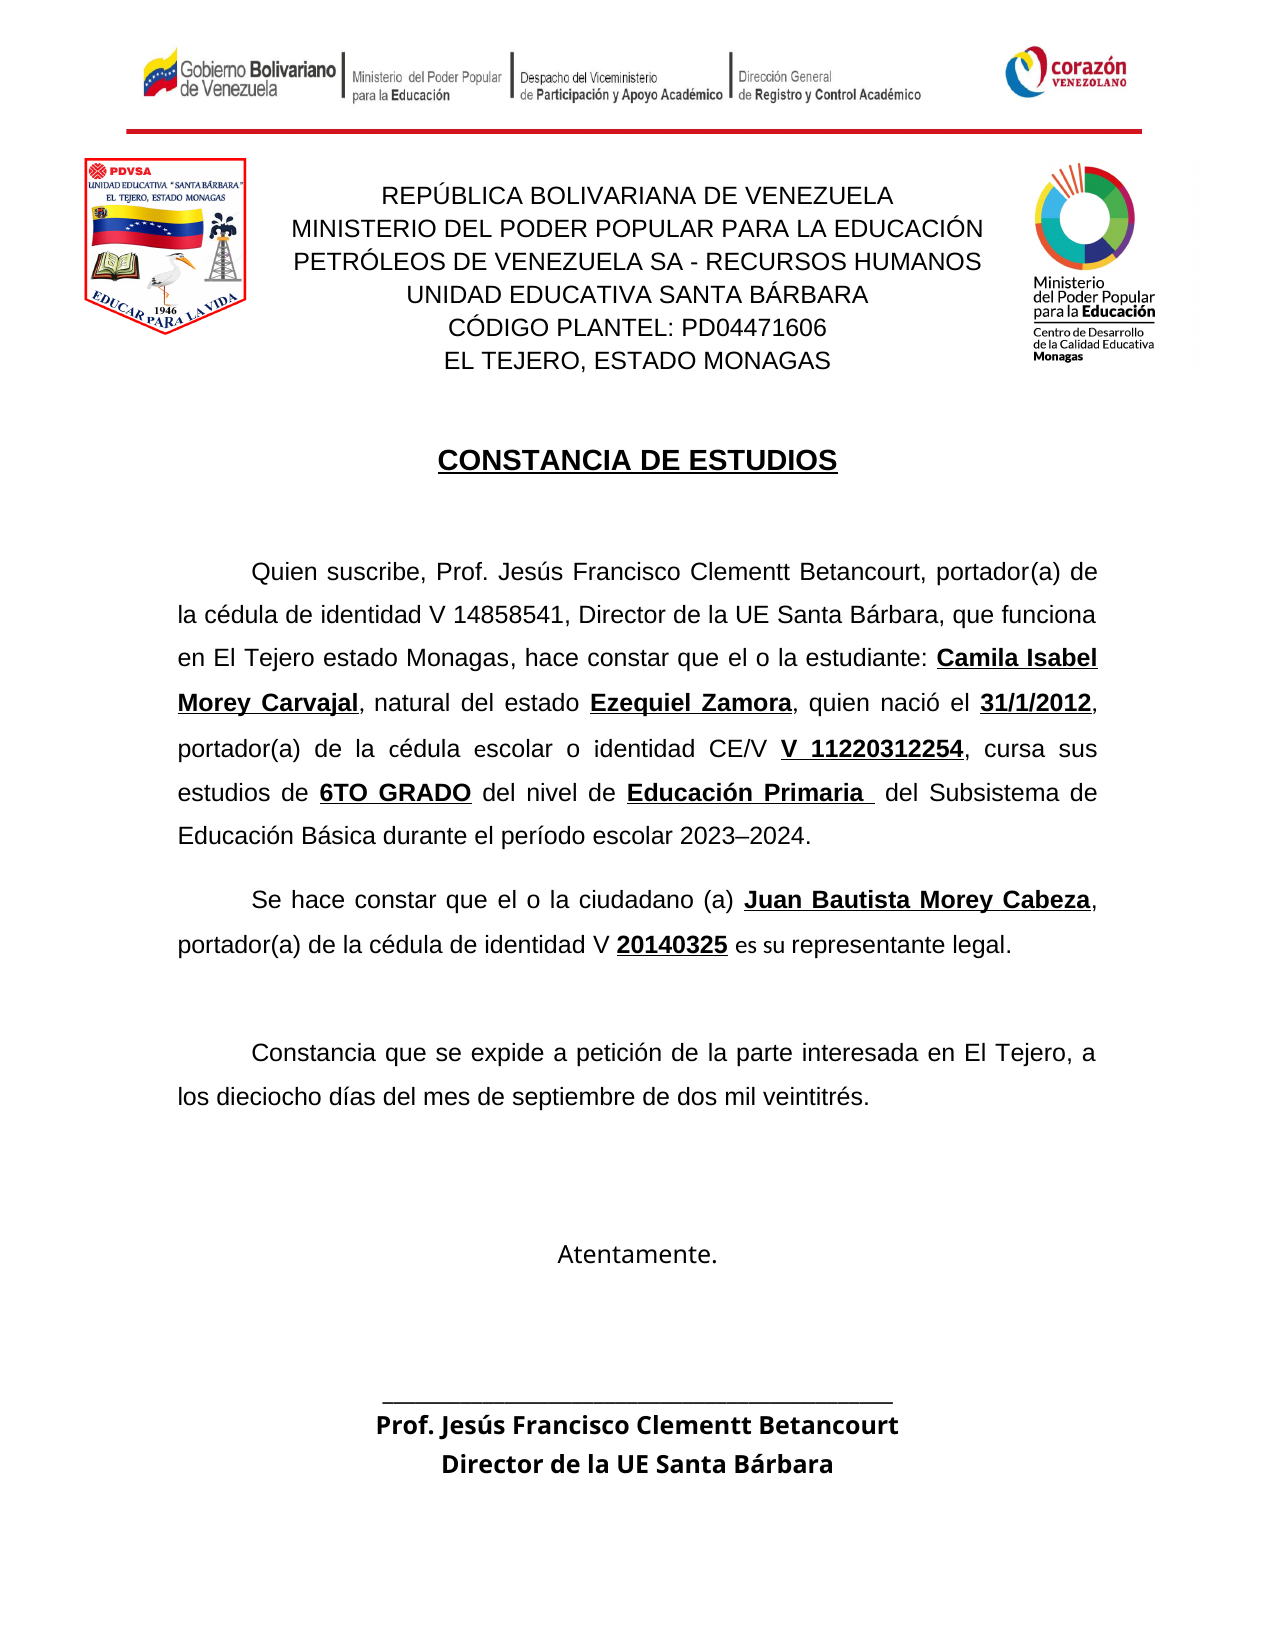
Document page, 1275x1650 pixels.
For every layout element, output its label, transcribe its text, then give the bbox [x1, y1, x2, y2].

text EL TEJERO, ESTADO MONAGAS [177, 346, 978, 374]
text Constancia que se expide a petición de la parte interesada en El Tejero, a los dieciocho días del mes de septiembre de dos mil veintitrés. [177, 1038, 1098, 1110]
text CÓDIGO PLANTEL: PD04471606 [177, 313, 978, 341]
text Prof. Jesús Francisco Clementt Betancourt [177, 1407, 1098, 1441]
subtitle CONSTANCIA DE ESTUDIOS [177, 443, 1098, 476]
text Se hace constar que el o la ciudadano (a) Juan Bautista Morey Cabeza, portador(a) de la cédula de identidad V 20140325 es su representante legal. [177, 885, 1098, 959]
text Atentamente. [177, 1237, 1098, 1271]
subtitle PETRÓLEOS DE VENEZUELA SA - RECURSOS HUMANOS [252, 247, 978, 275]
picture [978, 153, 1200, 377]
subtitle REPÚBLICA BOLIVARIANA DE VENEZUELA [252, 181, 978, 209]
text UNIDAD EDUCATIVA SANTA BÁRBARA [252, 280, 978, 308]
text ______________________________________________ [177, 1373, 1098, 1407]
picture [79, 158, 252, 335]
text Quien suscribe, Prof. Jesús Francisco Clementt Betancourt, portador(a) de la cédula de identidad V 14858541, Director de la UE Santa Bárbara, que funciona en El Tejero estado Monagas, hace constar que el o la estudiante: Camila Isabel Morey Carvajal, natural del estado Ezequiel Zamora, quien nació el 31/1/2012, portador(a) de la cédula escolar o identidad CE/V V 11220312254, cursa sus estudios de 6TO GRADO del nivel de Educación Primaria del Subsistema de Educación Básica durante el período escolar 2023–2024. [177, 557, 1098, 849]
text Director de la UE Santa Bárbara [177, 1447, 1098, 1481]
picture [126, 11, 1142, 134]
subtitle MINISTERIO DEL PODER POPULAR PARA LA EDUCACIÓN [252, 214, 978, 242]
